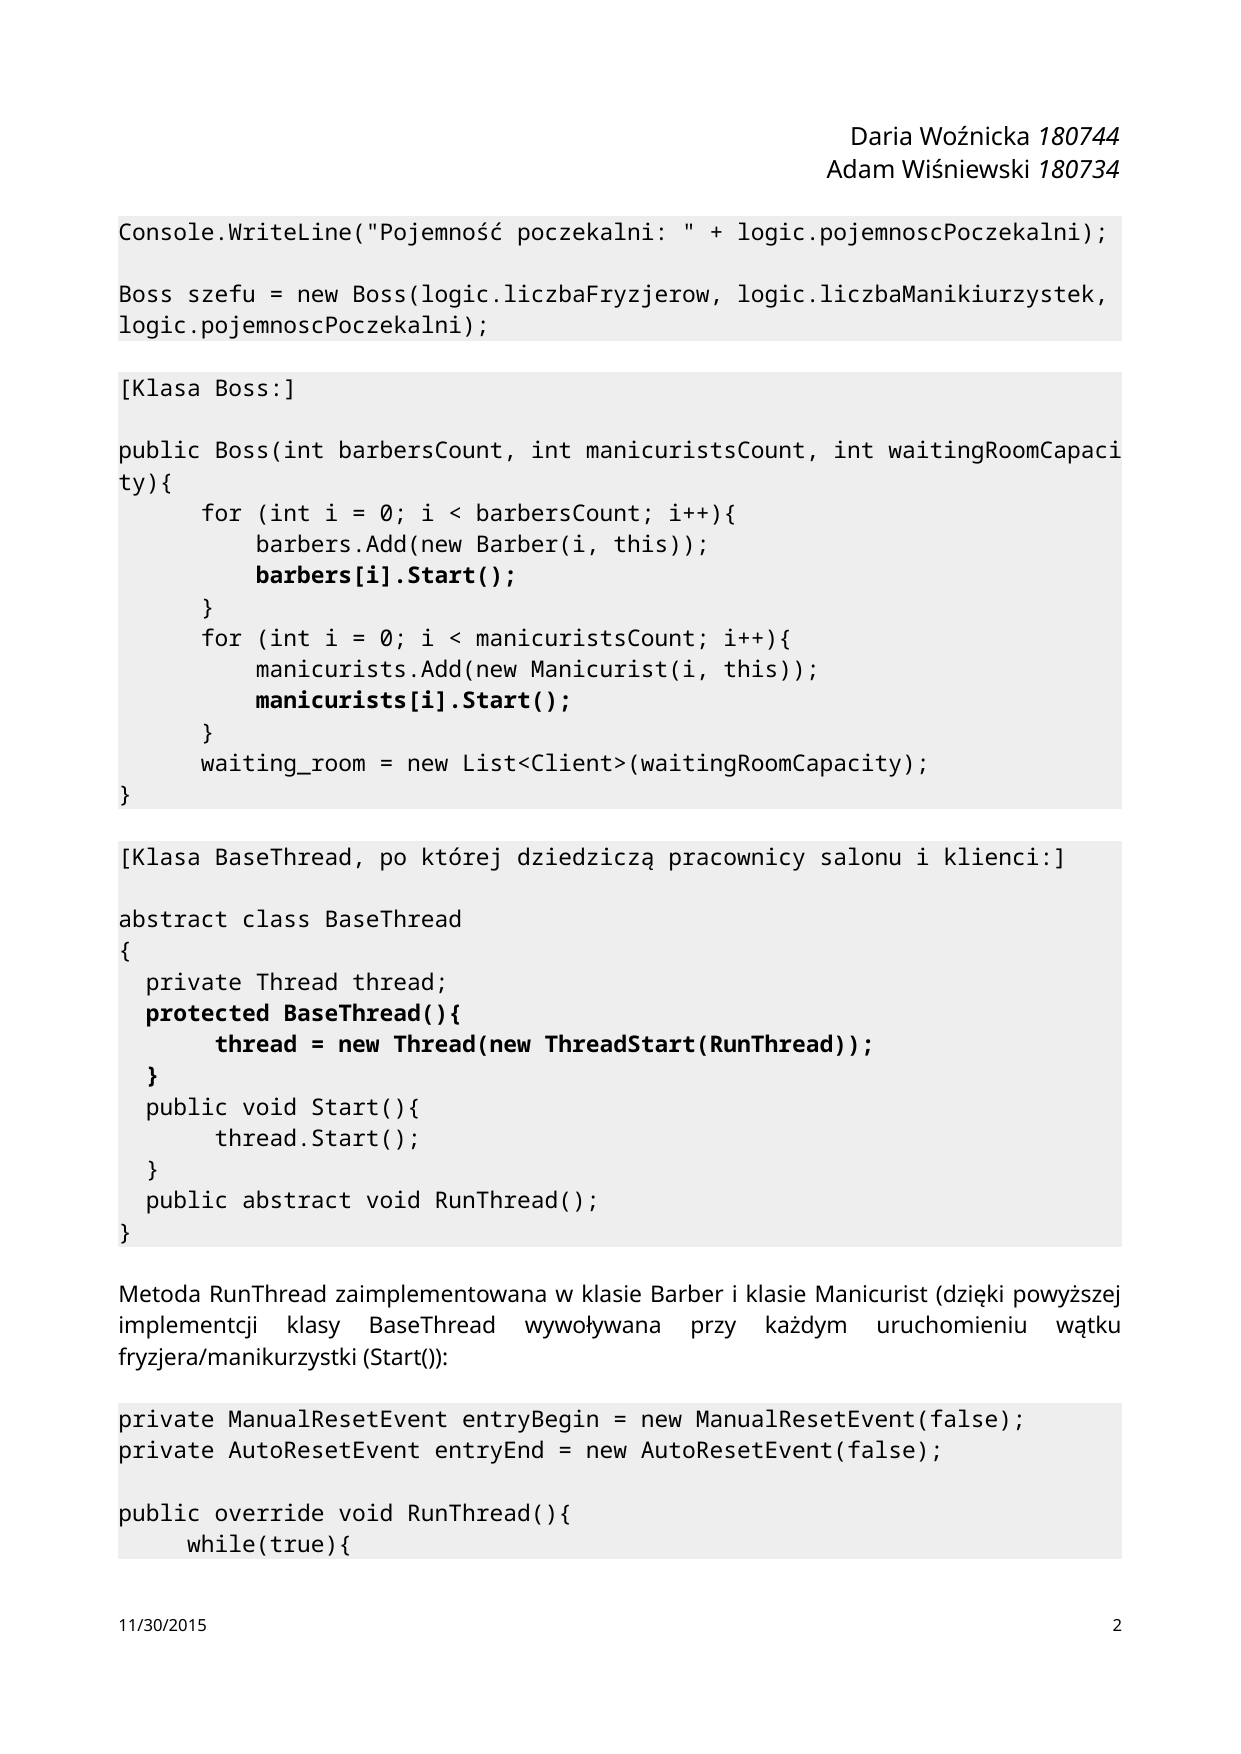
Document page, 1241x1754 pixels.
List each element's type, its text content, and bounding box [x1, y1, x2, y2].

text public Boss(int barbersCount, int manicuristsCount, int waitingRoomCapacity){ for (int i = 0; i < barbersCount; i++){ barbers.Add(new Barber(i, this)); barbers[i].Start(); } for (int i = 0; i < manicuristsCount; i++){ manicurists.Add(new Manicurist(i, this)); manicurists[i].Start(); } waiting_room = new List<Client>(waitingRoomCapacity); } [118, 434, 1122, 809]
text Metoda RunThread zaimplementowana w klasie Barber i klasie Manicurist (dzięki powyższej implementcji klasy BaseThread wywoływana przy każdym uruchomieniu wątku fryzjera/manikurzystki (Start()): [118, 1278, 1122, 1372]
text [Klasa Boss:] [118, 372, 1122, 403]
text private ManualResetEvent entryBegin = new ManualResetEvent(false); private AutoResetEvent entryEnd = new AutoResetEvent(false); [118, 1403, 1122, 1466]
text public override void RunThread(){ while(true){ [118, 1497, 1122, 1559]
text Console.WriteLine("Pojemność poczekalni: " + logic.pojemnoscPoczekalni); Boss szefu = new Boss(logic.liczbaFryzjerow, logic.liczbaManikiurzystek, logic.pojemnoscPoczekalni); [118, 216, 1122, 341]
text abstract class BaseThread { private Thread thread; protected BaseThread(){ thread = new Thread(new ThreadStart(RunThread)); } public void Start(){ thread.Start(); } public abstract void RunThread(); } [118, 903, 1122, 1247]
text [Klasa BaseThread, po której dziedziczą pracownicy salonu i klienci:] [118, 841, 1122, 872]
